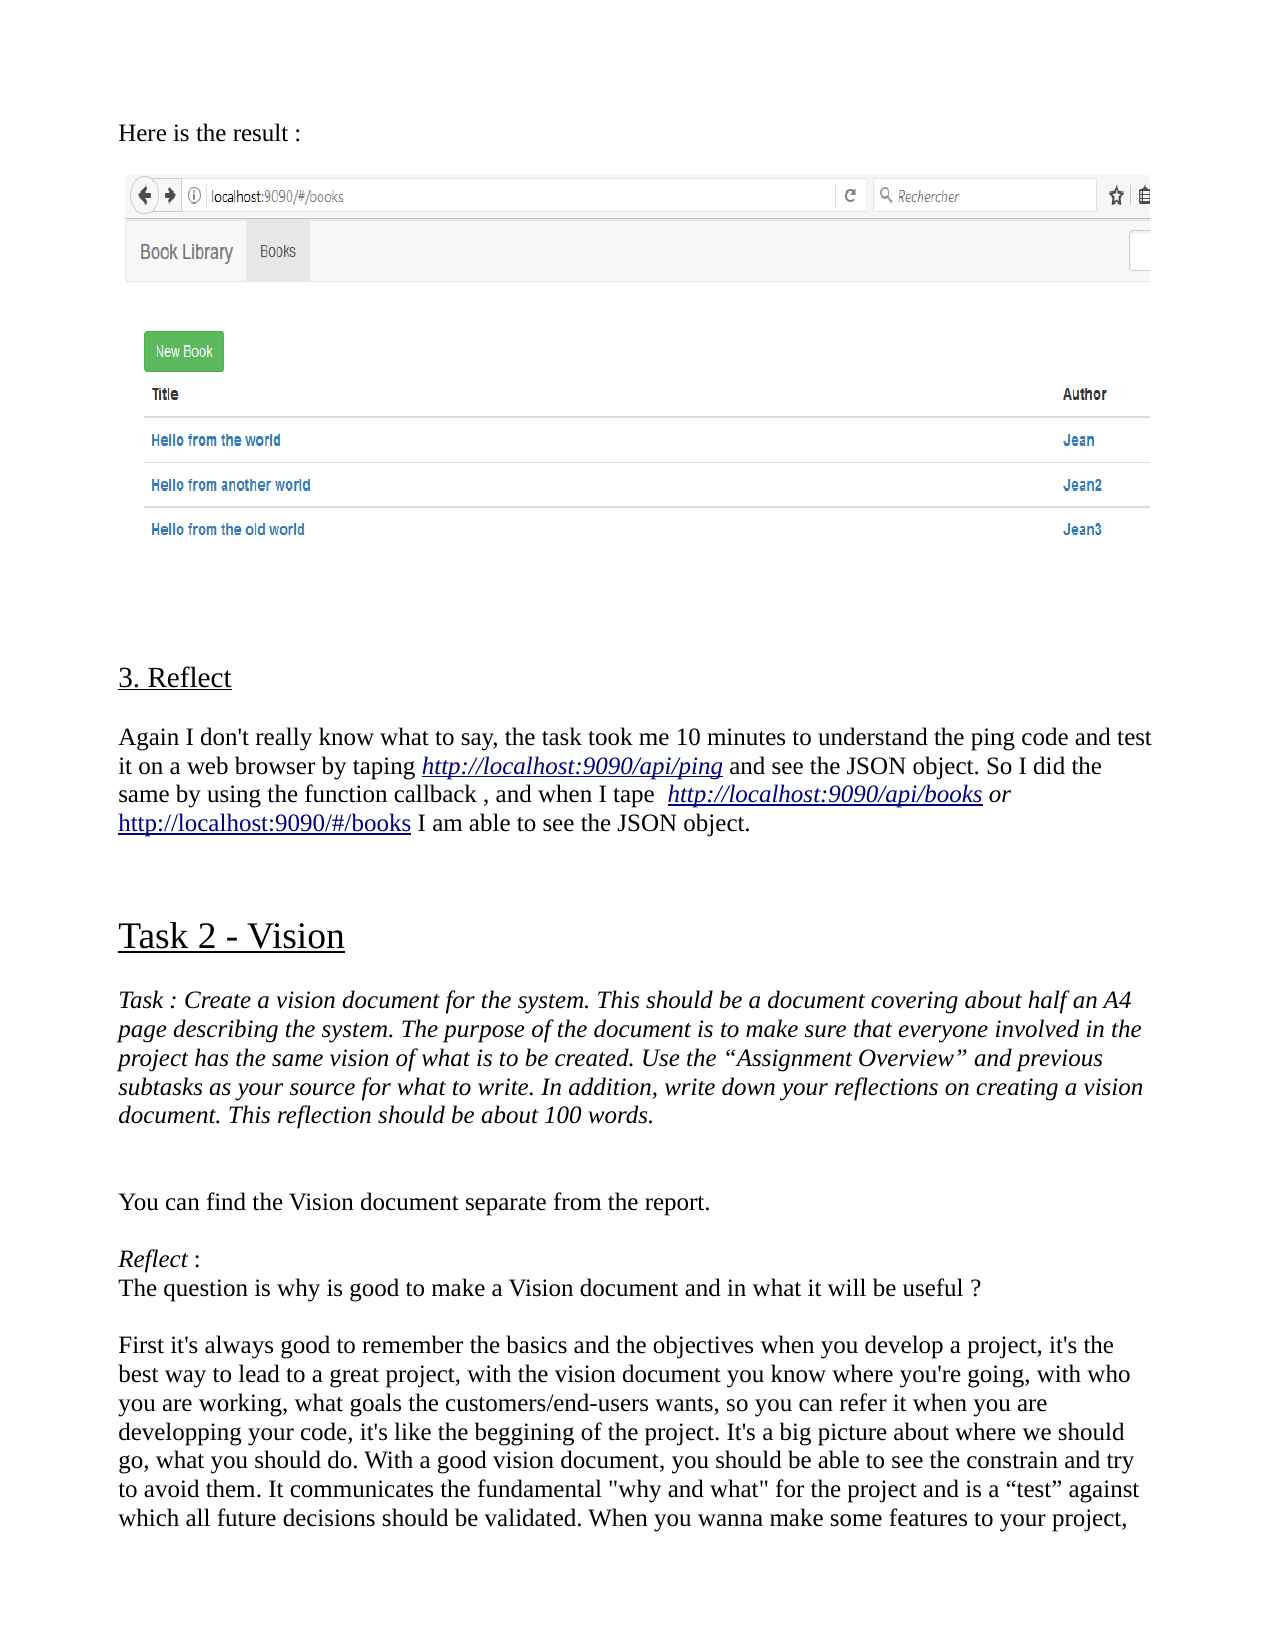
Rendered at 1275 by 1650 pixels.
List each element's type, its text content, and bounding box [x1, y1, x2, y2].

text Task 2 - Vision [118, 914, 1157, 957]
text 3. Reflect [118, 660, 1157, 693]
text Reflect : [118, 1244, 1157, 1273]
text You can find the Vision document separate from the report. [118, 1187, 1157, 1216]
text Task : Create a vision document for the system. This should be a document covering about half an A4 page describing the system. The purpose of the document is to make sure that everyone involved in the project has the same vision of what is to be created. Use the “Assignment Overview” and previous subtasks as your source for what to write. In addition, write down your reflections on creating a vision document. This reflection should be about 100 words. [118, 986, 1157, 1129]
text Here is the result : [118, 118, 1157, 147]
picture [125, 175, 1150, 622]
text The question is why is good to make a Vision document and in what it will be useful ? [118, 1273, 1157, 1302]
text First it's always good to remember the basics and the objectives when you develop a project, it's the best way to lead to a great project, with the vision document you know where you're going, with who you are working, what goals the customers/end-users wants, so you can refer it when you are developping your code, it's like the beggining of the project. It's a big picture about where we should go, what you should do. With a good vision document, you should be able to see the constrain and try to avoid them. It communicates the fundamental "why and what" for the project and is a “test” against which all future decisions should be validated. When you wanna make some features to your project, [118, 1331, 1157, 1532]
text Again I don't really know what to say, the task took me 10 minutes to understand the ping code and test it on a web browser by taping http://localhost:9090/api/ping and see the JSON object. So I did the same by using the function callback , and when I tape http://localhost:9090/api/books or http://localhost:9090/#/books I am able to see the JSON object. [118, 722, 1157, 837]
